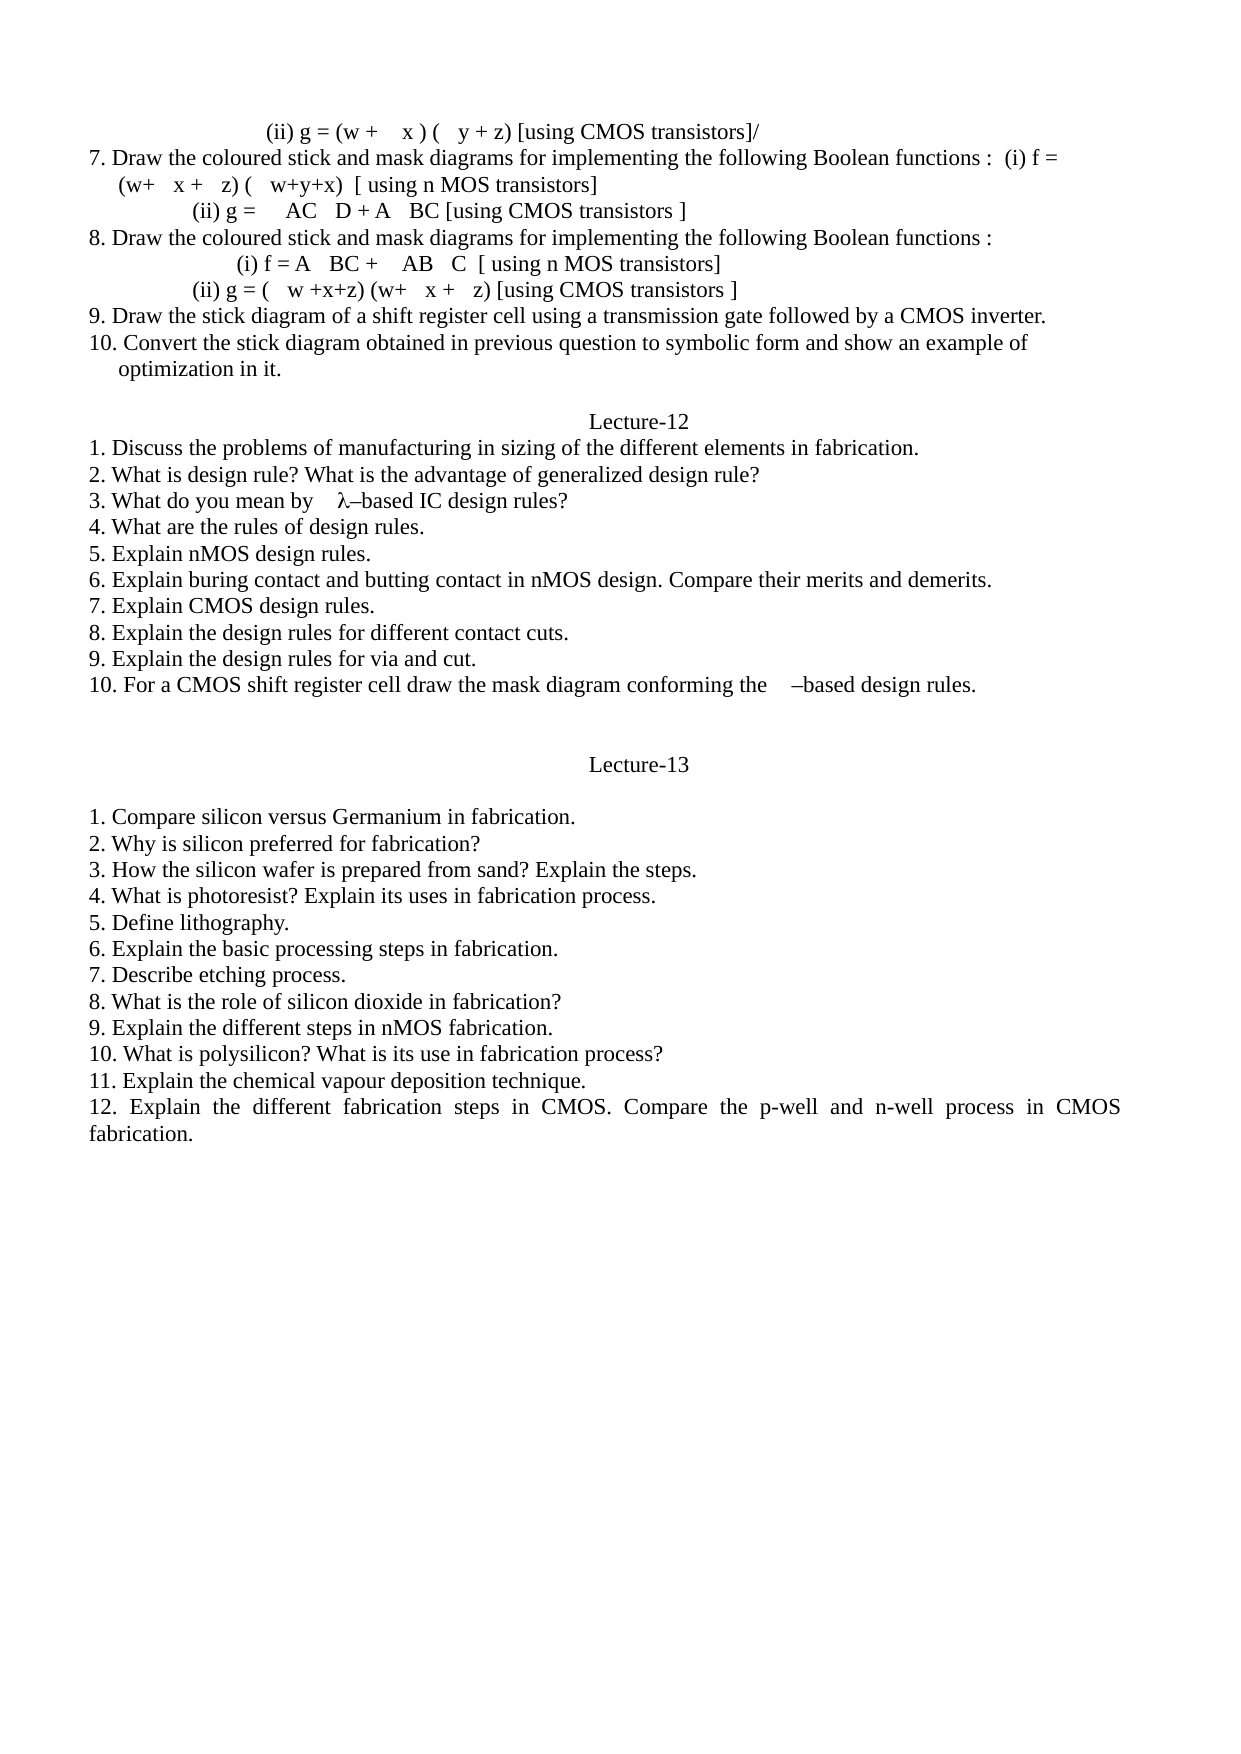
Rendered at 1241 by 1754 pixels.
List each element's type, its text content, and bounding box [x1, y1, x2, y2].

list 11. Explain the chemical vapour deposition technique. [89, 1067, 1122, 1093]
text Lecture-12 [156, 408, 1122, 434]
text 9. Draw the stick diagram of a shift register cell using a transmission gate followed by a CMOS inverter. [89, 303, 1122, 329]
text (ii) g = ACD + ABC [using CMOS transistors ] [89, 197, 1122, 223]
list 4. What is photoresist? Explain its uses in fabrication process. [89, 882, 1122, 909]
text 7. Draw the coloured stick and mask diagrams for implementing the following Boolean functions : (i) f = (w+x +z) (w+y+x) [ using n MOS transistors] [89, 144, 1122, 197]
text (ii) g = (w + x ) (y + z) [using CMOS transistors]/ [118, 118, 1122, 144]
text Lecture-13 [156, 751, 1122, 777]
list 7. Explain CMOS design rules. [89, 592, 1122, 619]
list 4. What are the rules of design rules. [89, 513, 1122, 540]
list 1. Discuss the problems of manufacturing in sizing of the different elements in fabrication. [89, 434, 1122, 461]
list 5. Explain nMOS design rules. [89, 540, 1122, 566]
list 8. Explain the design rules for different contact cuts. [89, 619, 1122, 645]
list 6. Explain buring contact and butting contact in nMOS design. Compare their merits and demerits. [89, 566, 1122, 592]
list 9. Explain the design rules for via and cut. [89, 645, 1122, 672]
text 10. Convert the stick diagram obtained in previous question to symbolic form and show an example of optimization in it. [89, 329, 1122, 382]
text (ii) g = (w +x+z) (w+x +z) [using CMOS transistors ] [118, 276, 1122, 303]
list 7. Describe etching process. [89, 961, 1122, 988]
list 1. Compare silicon versus Germanium in fabrication. [89, 803, 1122, 830]
list 8. What is the role of silicon dioxide in fabrication? [89, 988, 1122, 1014]
list 12. Explain the different fabrication steps in CMOS. Compare the p-well and n-well process in CMOS fabrication. [89, 1093, 1122, 1146]
list 2. What is design rule? What is the advantage of generalized design rule? [89, 461, 1122, 487]
list 9. Explain the different steps in nMOS fabrication. [89, 1014, 1122, 1041]
list 10. For a CMOS shift register cell draw the mask diagram conforming the –based design rules. [89, 672, 1122, 698]
list 2. Why is silicon preferred for fabrication? [89, 830, 1122, 856]
list 8. Draw the coloured stick and mask diagrams for implementing the following Boolean functions : (i) f = ABC + ABC [ using n MOS transistors] [89, 223, 1122, 276]
list 3. What do you mean by –based IC design rules? [89, 487, 1122, 513]
list 6. Explain the basic processing steps in fabrication. [89, 935, 1122, 961]
list 10. What is polysilicon? What is its use in fabrication process? [89, 1041, 1122, 1067]
list 3. How the silicon wafer is prepared from sand? Explain the steps. [89, 856, 1122, 882]
list 5. Define lithography. [89, 909, 1122, 935]
